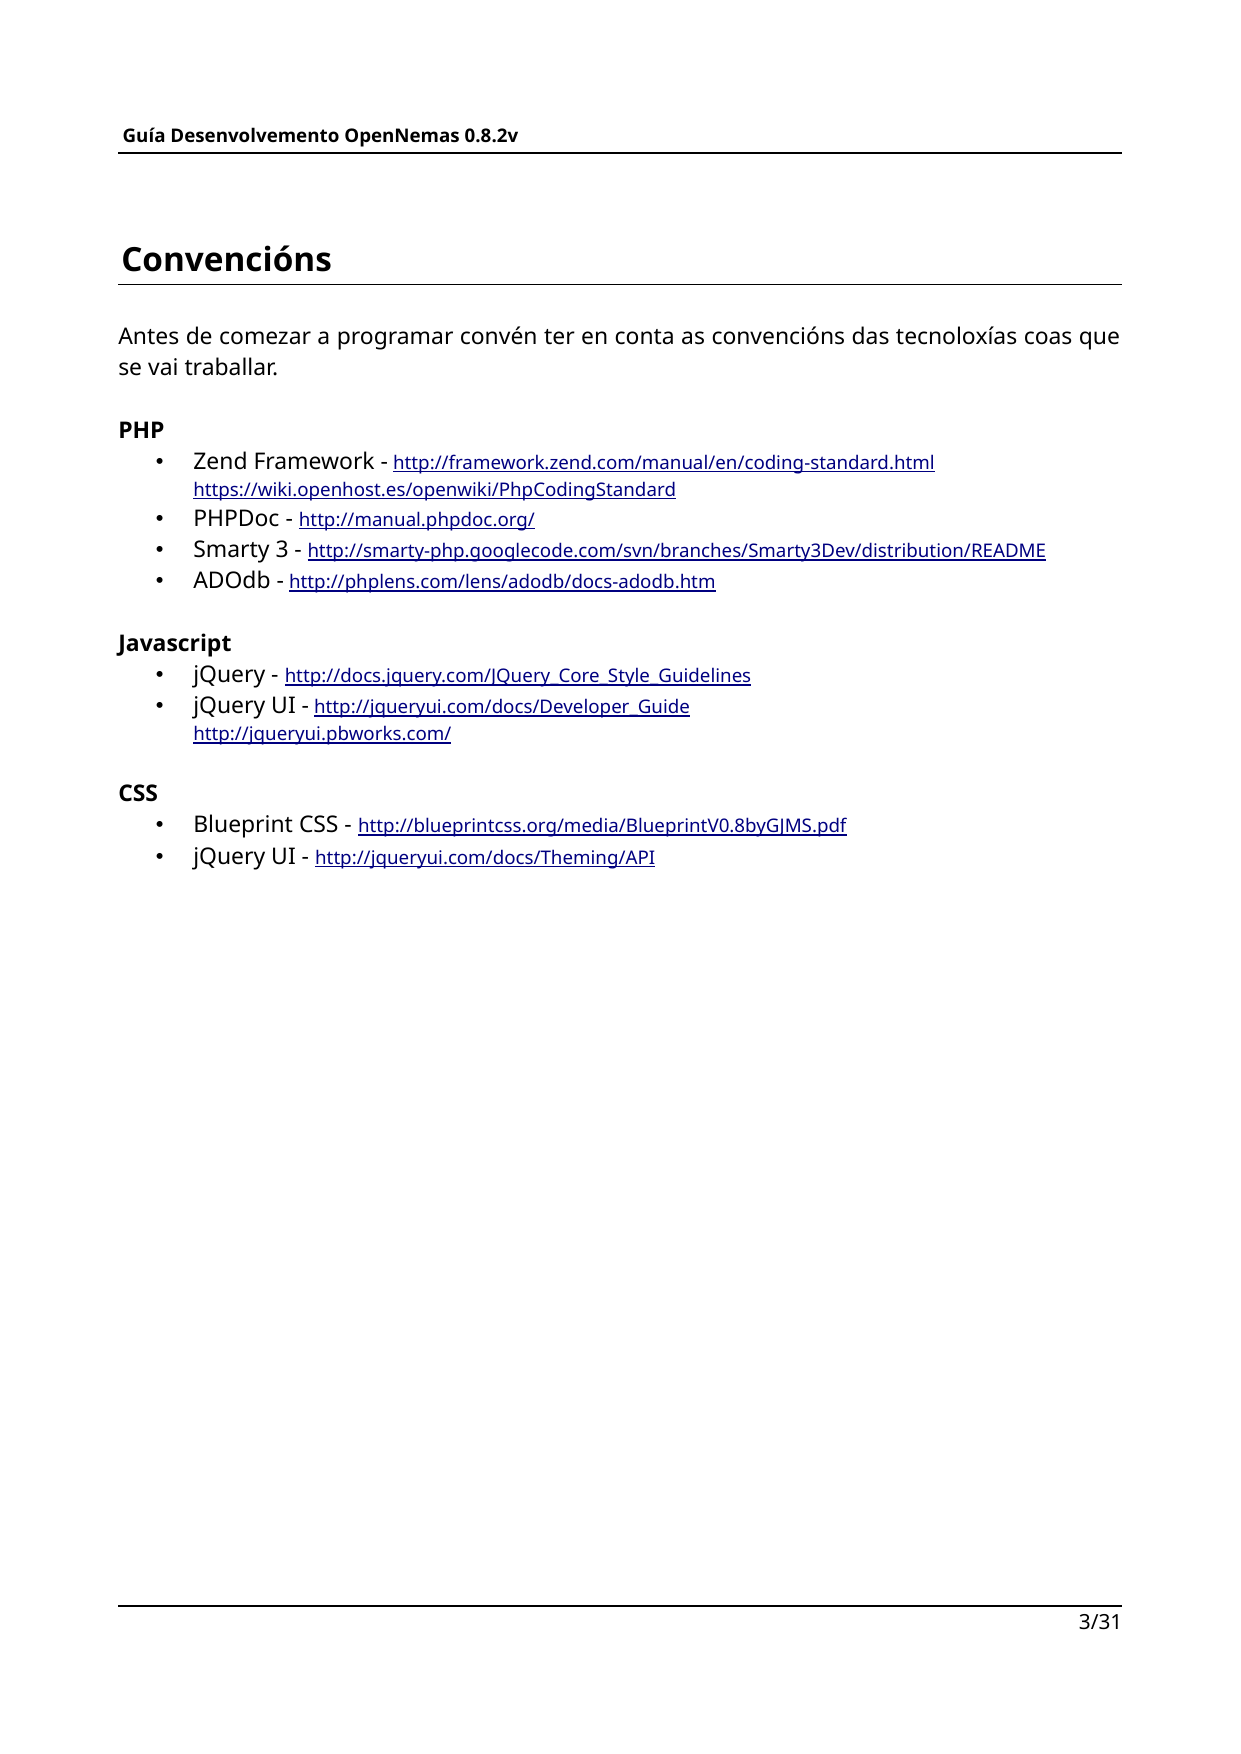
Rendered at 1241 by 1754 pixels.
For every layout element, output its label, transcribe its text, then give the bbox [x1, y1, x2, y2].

list jQuery - http://docs.jquery.com/JQuery_Core_Style_Guidelines [156, 658, 1122, 689]
list jQuery UI - http://jqueryui.com/docs/Developer_Guide http://jqueryui.pbworks.com/ [156, 689, 1122, 746]
list Smarty 3 - http://smarty-php.googlecode.com/svn/branches/Smarty3Dev/distribution/README [156, 533, 1122, 564]
list PHPDoc - http://manual.phpdoc.org/ [156, 502, 1122, 533]
text CSS [118, 777, 1122, 808]
text Antes de comezar a programar convén ter en conta as convencións das tecnoloxías coas que se vai traballar. [118, 320, 1122, 382]
text PHP [118, 414, 1122, 445]
list Zend Framework - http://framework.zend.com/manual/en/coding-standard.html https://wiki.openhost.es/openwiki/PhpCodingStandard [156, 445, 1122, 502]
subtitle Convencións [118, 233, 1122, 284]
list jQuery UI - http://jqueryui.com/docs/Theming/API [156, 840, 1122, 871]
list Blueprint CSS - http://blueprintcss.org/media/BlueprintV0.8byGJMS.pdf [156, 808, 1122, 840]
text Javascript [118, 627, 1122, 658]
list ADOdb - http://phplens.com/lens/adodb/docs-adodb.htm [156, 564, 1122, 595]
